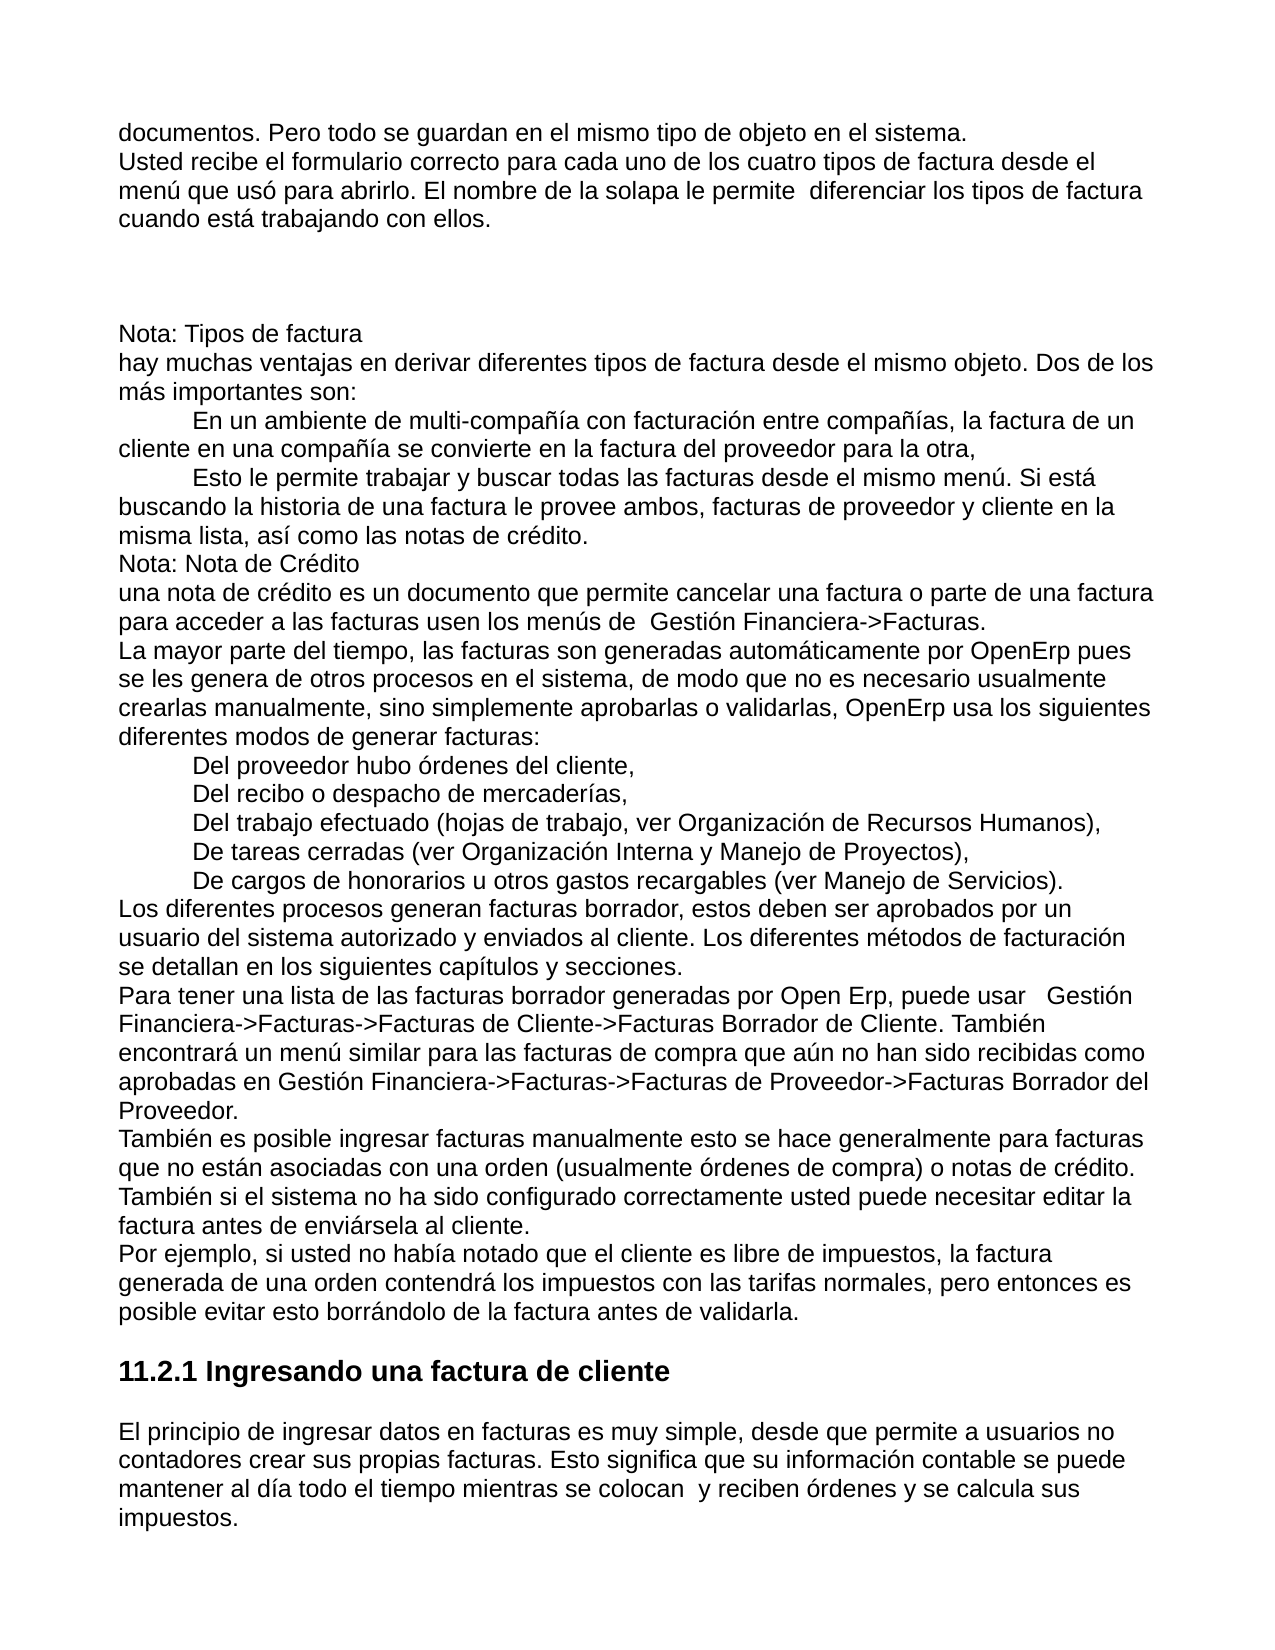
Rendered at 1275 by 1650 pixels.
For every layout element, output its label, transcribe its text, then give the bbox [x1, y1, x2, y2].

text documentos. Pero todo se guardan en el mismo tipo de objeto en el sistema. [118, 118, 1157, 147]
text Por ejemplo, si usted no había notado que el cliente es libre de impuestos, la factura generada de una orden contendrá los impuestos con las tarifas normales, pero entonces es posible evitar esto borrándolo de la factura antes de validarla. [118, 1239, 1157, 1326]
text Del recibo o despacho de mercaderías, [118, 779, 1157, 808]
text Usted recibe el formulario correcto para cada uno de los cuatro tipos de factura desde el menú que usó para abrirlo. El nombre de la solapa le permite diferenciar los tipos de factura cuando está trabajando con ellos. [118, 147, 1157, 233]
text Nota: Tipos de factura [118, 319, 1157, 348]
text Esto le permite trabajar y buscar todas las facturas desde el mismo menú. Si está buscando la historia de una factura le provee ambos, facturas de proveedor y cliente en la misma lista, así como las notas de crédito. [118, 463, 1157, 549]
text Del trabajo efectuado (hojas de trabajo, ver Organización de Recursos Humanos), [118, 808, 1157, 837]
text para acceder a las facturas usen los menús de Gestión Financiera->Facturas. [118, 607, 1157, 636]
text Del proveedor hubo órdenes del cliente, [118, 751, 1157, 779]
text 11.2.1 Ingresando una factura de cliente [118, 1354, 1157, 1388]
text hay muchas ventajas en derivar diferentes tipos de factura desde el mismo objeto. Dos de los más importantes son: [118, 348, 1157, 406]
text Los diferentes procesos generan facturas borrador, estos deben ser aprobados por un usuario del sistema autorizado y enviados al cliente. Los diferentes métodos de facturación se detallan en los siguientes capítulos y secciones. [118, 894, 1157, 981]
text El principio de ingresar datos en facturas es muy simple, desde que permite a usuarios no contadores crear sus propias facturas. Esto significa que su información contable se puede mantener al día todo el tiempo mientras se colocan y reciben órdenes y se calcula sus impuestos. [118, 1417, 1157, 1532]
text En un ambiente de multi-compañía con facturación entre compañías, la factura de un cliente en una compañía se convierte en la factura del proveedor para la otra, [118, 406, 1157, 463]
text una nota de crédito es un documento que permite cancelar una factura o parte de una factura [118, 578, 1157, 607]
text También es posible ingresar facturas manualmente esto se hace generalmente para facturas que no están asociadas con una orden (usualmente órdenes de compra) o notas de crédito. También si el sistema no ha sido configurado correctamente usted puede necesitar editar la factura antes de enviársela al cliente. [118, 1124, 1157, 1239]
text De cargos de honorarios u otros gastos recargables (ver Manejo de Servicios). [118, 866, 1157, 894]
text Para tener una lista de las facturas borrador generadas por Open Erp, puede usar Gestión Financiera->Facturas->Facturas de Cliente->Facturas Borrador de Cliente. También encontrará un menú similar para las facturas de compra que aún no han sido recibidas como aprobadas en Gestión Financiera->Facturas->Facturas de Proveedor->Facturas Borrador del Proveedor. [118, 981, 1157, 1124]
text La mayor parte del tiempo, las facturas son generadas automáticamente por OpenErp pues se les genera de otros procesos en el sistema, de modo que no es necesario usualmente crearlas manualmente, sino simplemente aprobarlas o validarlas, OpenErp usa los siguientes diferentes modos de generar facturas: [118, 636, 1157, 751]
text Nota: Nota de Crédito [118, 549, 1157, 578]
text De tareas cerradas (ver Organización Interna y Manejo de Proyectos), [118, 837, 1157, 866]
